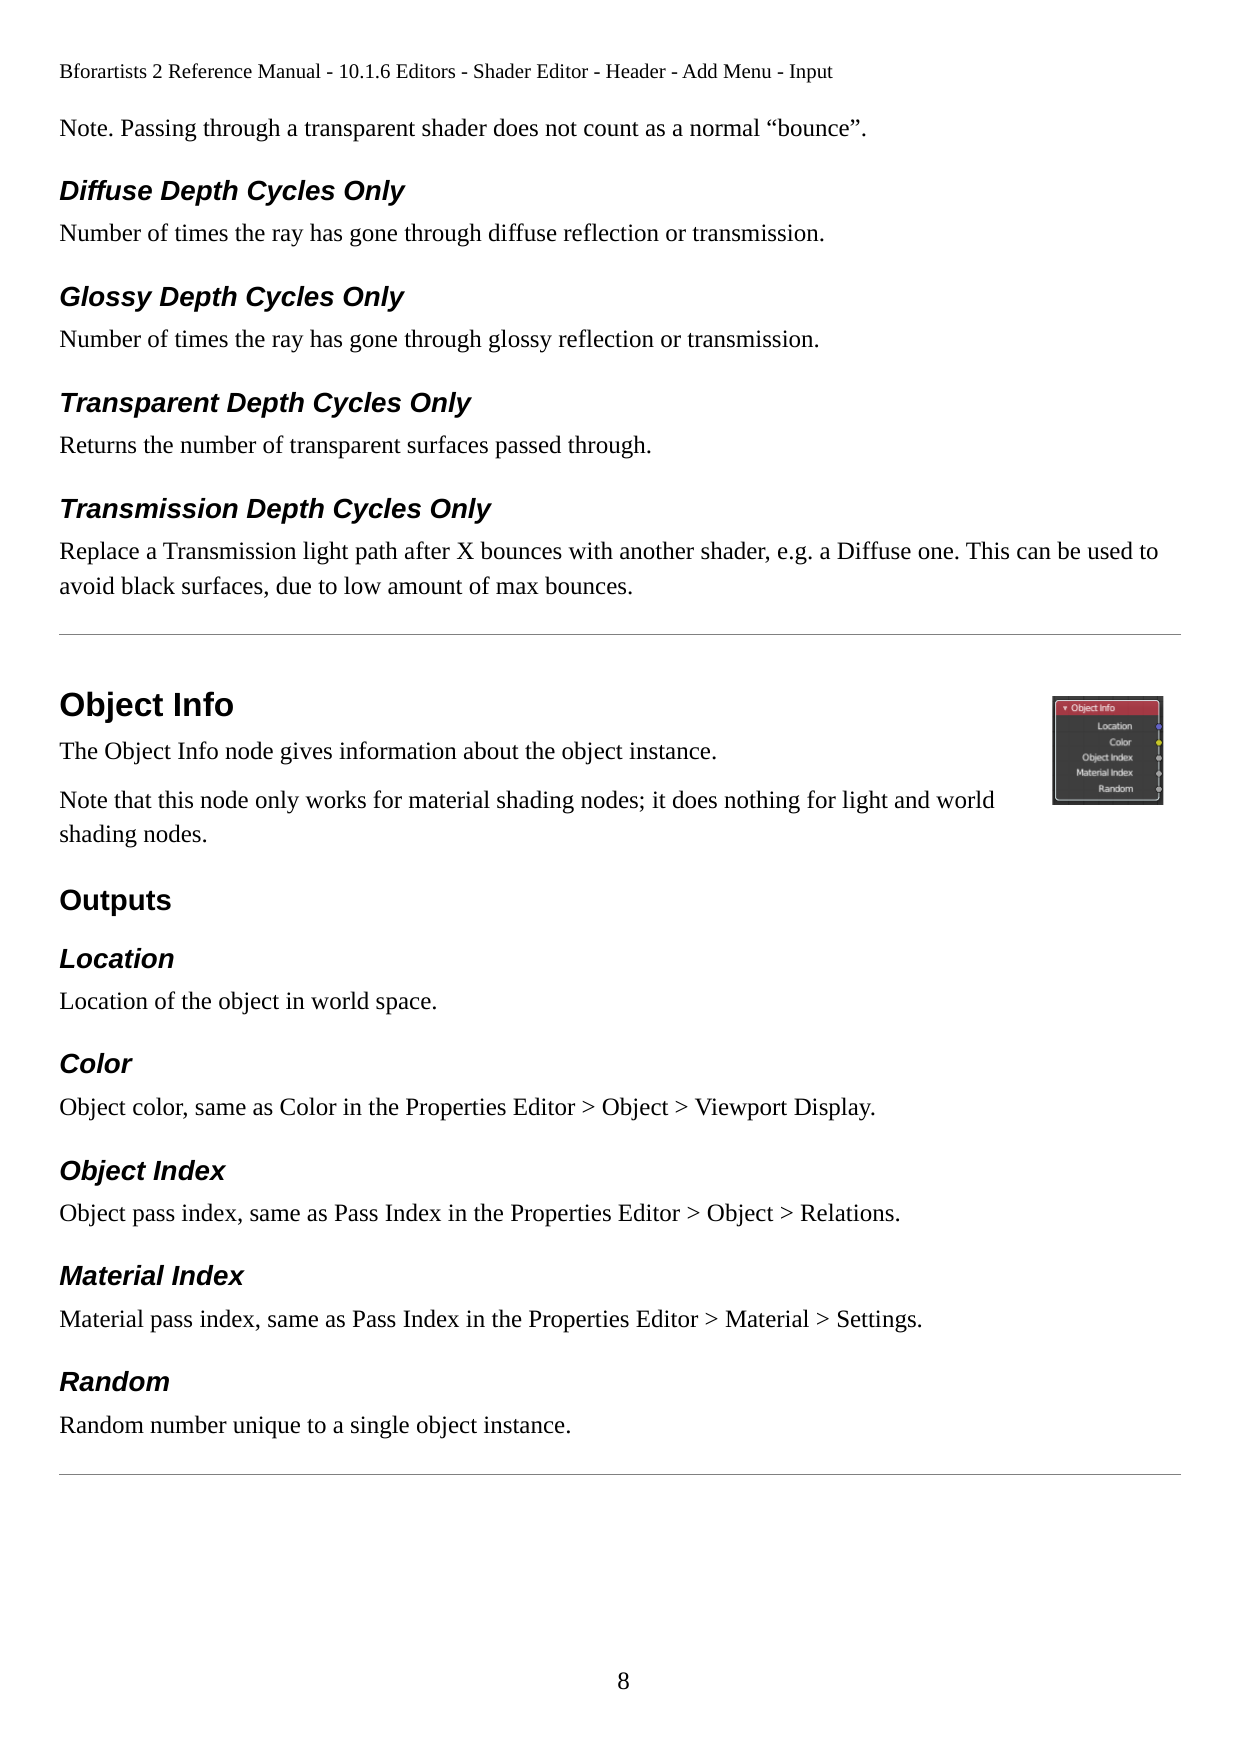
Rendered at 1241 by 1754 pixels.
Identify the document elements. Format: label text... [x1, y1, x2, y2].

subtitle Outputs [59, 883, 1181, 917]
subtitle Location [59, 942, 1181, 974]
subtitle Material Index [59, 1260, 1181, 1292]
text The Object Info node gives information about the object instance. [59, 736, 1052, 765]
text Object pass index, same as Pass Index in the Properties Editor > Object > Relations. [59, 1198, 1181, 1227]
subtitle Object Info [59, 685, 1181, 723]
text Returns the number of transparent surfaces passed through. [59, 430, 1181, 459]
text Number of times the ray has gone through diffuse reflection or transmission. [59, 218, 1181, 247]
subtitle Object Index [59, 1154, 1181, 1186]
text Material pass index, same as Pass Index in the Properties Editor > Material > Settings. [59, 1304, 1181, 1333]
subtitle Glossy Depth Cycles Only [59, 280, 1181, 312]
text Note. Passing through a transparent shader does not count as a normal “bounce”. [59, 113, 1181, 141]
text Random number unique to a single object instance. [59, 1410, 1181, 1439]
text Object color, same as Color in the Properties Editor > Object > Viewport Display. [59, 1092, 1181, 1121]
picture [1052, 696, 1164, 805]
text Note that this node only works for material shading nodes; it does nothing for light and world shading nodes. [59, 785, 1181, 848]
text Replace a Transmission light path after X bounces with another shader, e.g. a Diffuse one. This can be used to avoid black surfaces, due to low amount of max bounces. [59, 536, 1181, 599]
subtitle Diffuse Depth Cycles Only [59, 174, 1181, 206]
subtitle Random [59, 1366, 1181, 1398]
text Location of the object in world space. [59, 986, 1181, 1015]
subtitle Transparent Depth Cycles Only [59, 386, 1181, 418]
subtitle Color [59, 1048, 1181, 1080]
subtitle Transmission Depth Cycles Only [59, 492, 1181, 524]
text Number of times the ray has gone through glossy reflection or transmission. [59, 324, 1181, 353]
